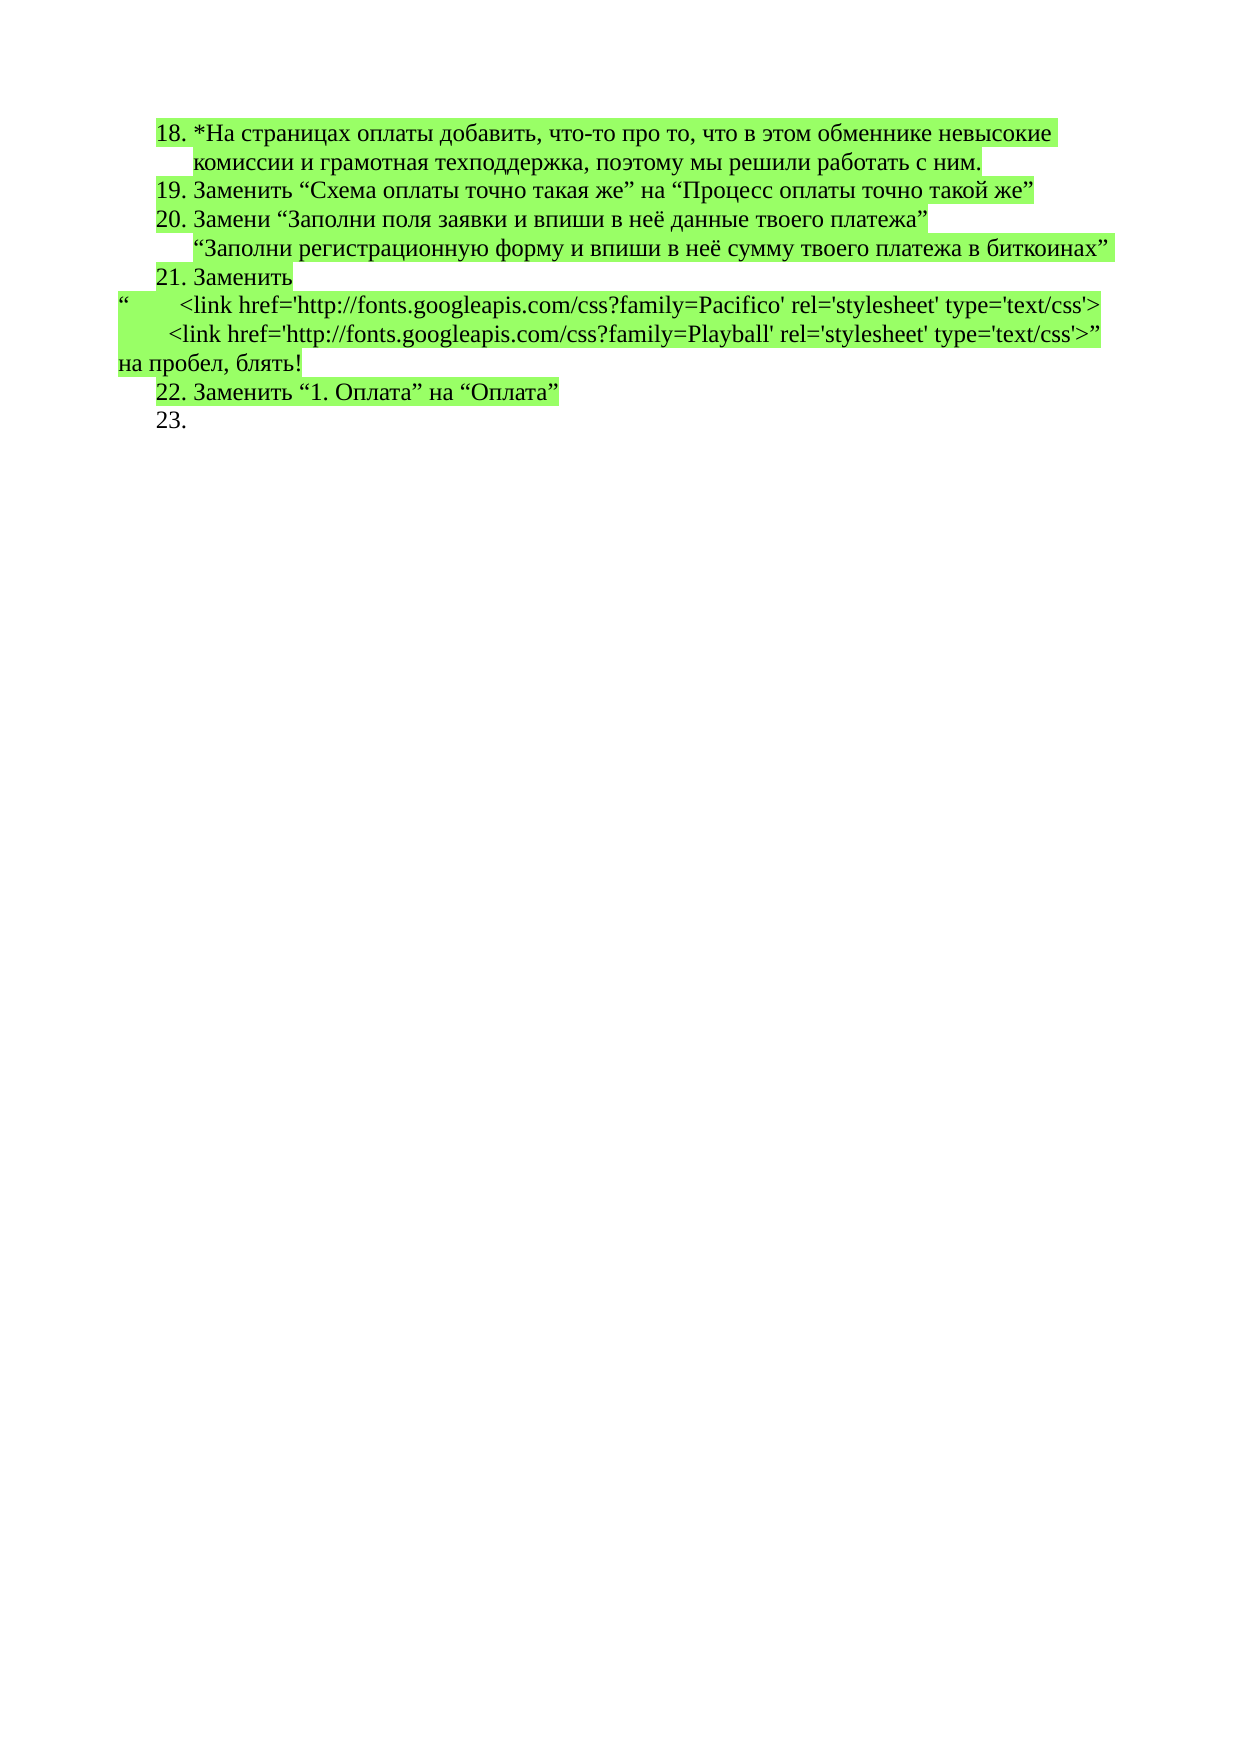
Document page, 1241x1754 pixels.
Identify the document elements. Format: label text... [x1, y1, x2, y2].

list Заменить “1. Оплата” на “Оплата” [156, 377, 1122, 406]
text “ <link href='http://fonts.googleapis.com/css?family=Pacifico' rel='stylesheet' type='text/css'> [118, 291, 1122, 319]
list Заменить “Схема оплаты точно такая же” на “Процесс оплаты точно такой же” [156, 176, 1122, 204]
text <link href='http://fonts.googleapis.com/css?family=Playball' rel='stylesheet' type='text/css'>” [118, 319, 1122, 348]
list Заменить [156, 262, 1122, 291]
list *На страницах оплаты добавить, что-то про то, что в этом обменнике невысокие комиссии и грамотная техподдержка, поэтому мы решили работать с ним. [156, 118, 1122, 176]
list Замени “Заполни поля заявки и впиши в неё данные твоего платежа” [156, 204, 1122, 233]
text на пробел, блять! [118, 348, 1122, 377]
list “Заполни регистрационную форму и впиши в неё сумму твоего платежа в биткоинах” [156, 233, 1122, 262]
